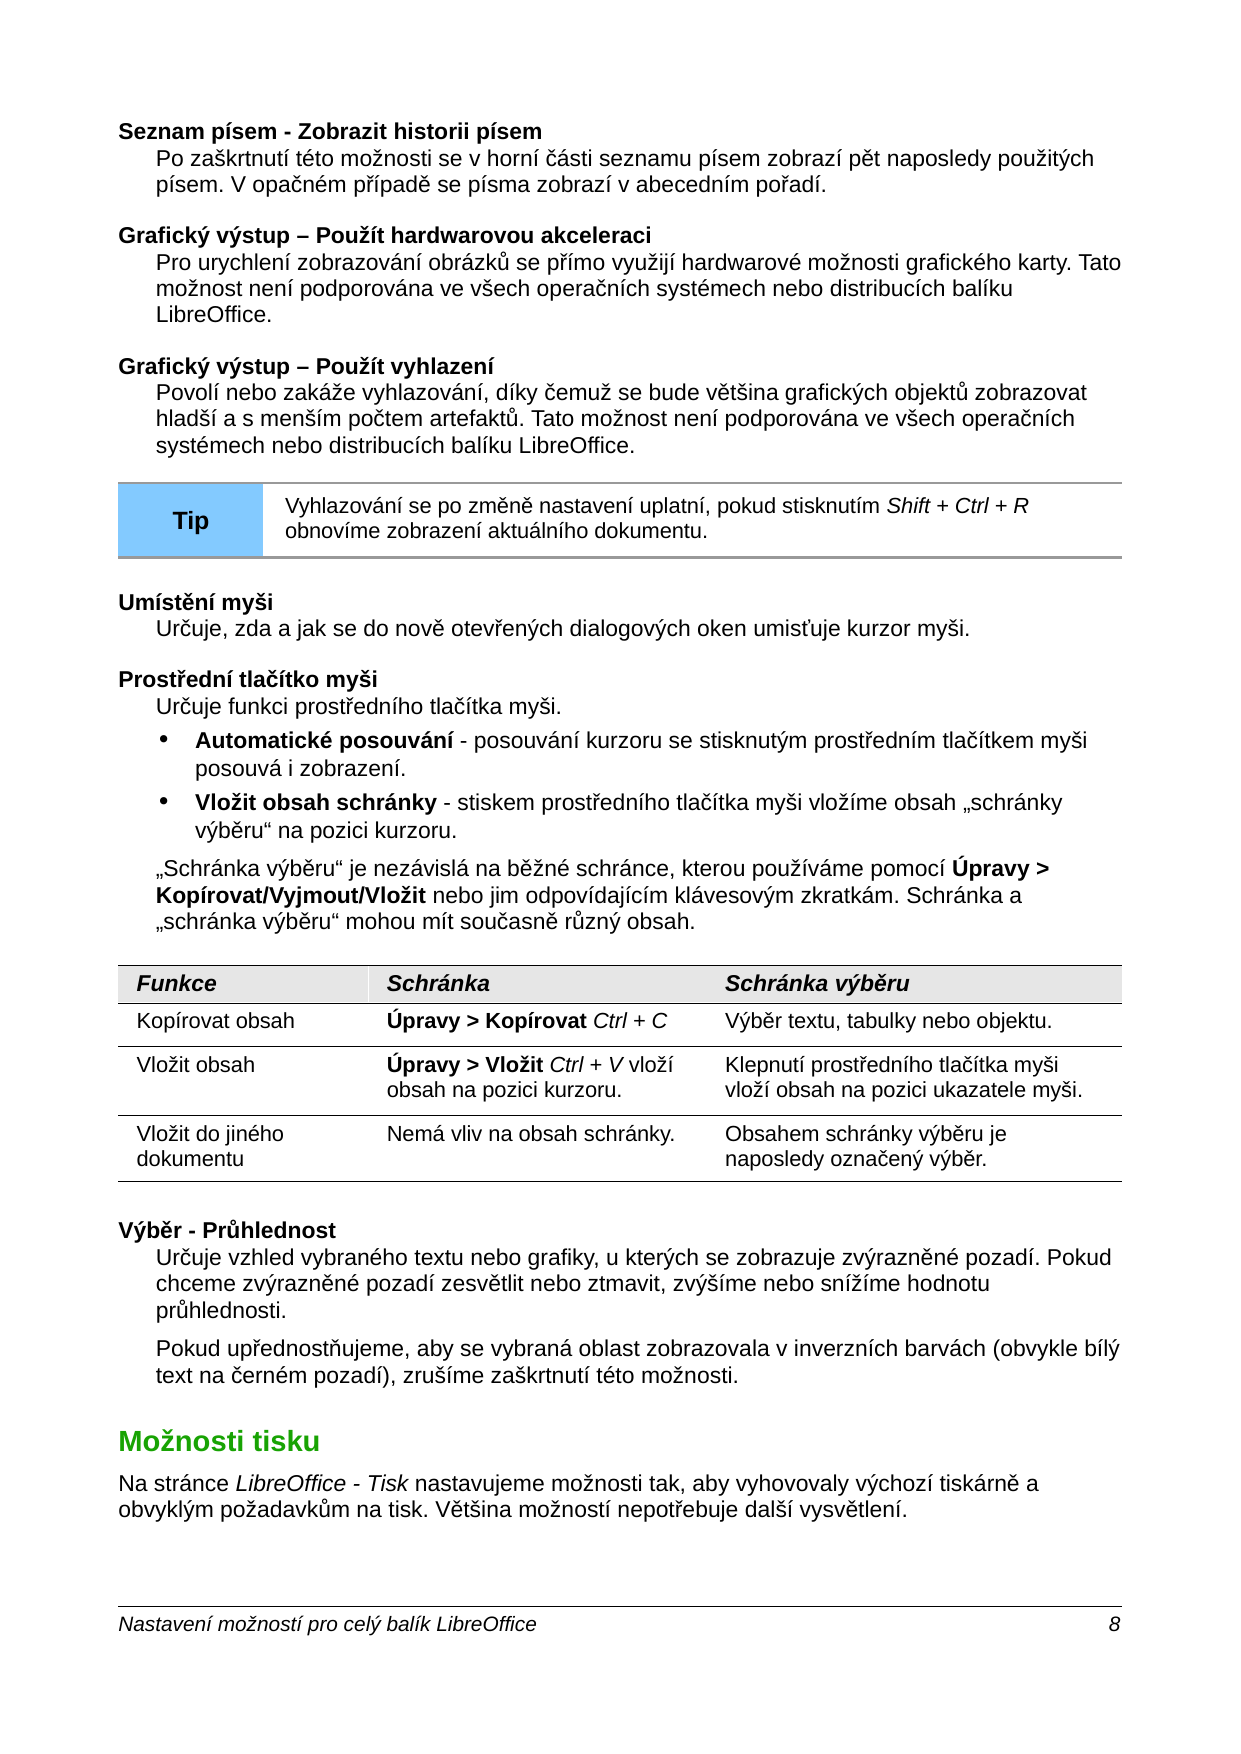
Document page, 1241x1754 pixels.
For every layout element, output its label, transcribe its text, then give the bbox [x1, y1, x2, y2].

table_header Schránka [369, 966, 707, 1002]
text Určuje, zda a jak se do nově otevřených dialogových oken umisťuje kurzor myši. [156, 615, 1122, 641]
table_cell Vložit obsah [118, 1047, 368, 1115]
list Vložit obsah schránky - stiskem prostředního tlačítka myši vložíme obsah „schránky výběru“ na pozici kurzoru. [156, 787, 1122, 843]
table_cell Kopírovat obsah [118, 1004, 368, 1046]
text Seznam písem - Zobrazit historii písem [118, 118, 1122, 144]
list Automatické posouvání - posouvání kurzoru se stisknutým prostředním tlačítkem myši posouvá i zobrazení. [156, 726, 1122, 781]
text Pro urychlení zobrazování obrázků se přímo využijí hardwarové možnosti grafického karty. Tato možnost není podporována ve všech operačních systémech nebo distribucích balíku LibreOffice. [156, 248, 1122, 328]
text Po zaškrtnutí této možnosti se v horní části seznamu písem zobrazí pět naposledy použitých písem. V opačném případě se písma zobrazí v abecedním pořadí. [156, 144, 1122, 197]
table_header Vyhlazování se po změně nastavení uplatní, pokud stisknutím Shift + Ctrl + R obnovíme zobrazení aktuálního dokumentu. [264, 484, 1122, 556]
text Výběr - Průhlednost [118, 1217, 1122, 1244]
text „Schránka výběru“ je nezávislá na běžné schránce, kterou používáme pomocí Úpravy > Kopírovat/Vyjmout/Vložit nebo jim odpovídajícím klávesovým zkratkám. Schránka a „schránka výběru“ mohou mít současně různý obsah. [156, 855, 1122, 934]
table_header Tip [118, 484, 263, 556]
table_header Schránka výběru [707, 966, 1122, 1002]
table_cell Úpravy > Kopírovat Ctrl + C [369, 1004, 707, 1046]
table_cell Nemá vliv na obsah schránky. [369, 1116, 707, 1181]
text Prostřední tlačítko myši [118, 666, 1122, 693]
text Grafický výstup – Použít hardwarovou akceleraci [118, 222, 1122, 248]
table_header Funkce [118, 966, 368, 1002]
subtitle Možnosti tisku [118, 1424, 1122, 1457]
table_cell Vložit do jiného dokumentu [118, 1116, 368, 1181]
text Grafický výstup – Použít vyhlazení [118, 353, 1122, 379]
text Povolí nebo zakáže vyhlazování, díky čemuž se bude většina grafických objektů zobrazovat hladší a s menším počtem artefaktů. Tato možnost není podporována ve všech operačních systémech nebo distribucích balíku LibreOffice. [156, 379, 1122, 458]
text Na stránce LibreOffice - Tisk nastavujeme možnosti tak, aby vyhovovaly výchozí tiskárně a obvyklým požadavkům na tisk. Většina možností nepotřebuje další vysvětlení. [118, 1469, 1122, 1522]
table_cell Výběr textu, tabulky nebo objektu. [707, 1004, 1122, 1046]
table_cell Obsahem schránky výběru je naposledy označený výběr. [707, 1116, 1122, 1181]
text Určuje funkci prostředního tlačítka myši. [156, 693, 1122, 719]
text Pokud upřednostňujeme, aby se vybraná oblast zobrazovala v inverzních barvách (obvykle bílý text na černém pozadí), zrušíme zaškrtnutí této možnosti. [156, 1335, 1122, 1388]
text Určuje vzhled vybraného textu nebo grafiky, u kterých se zobrazuje zvýrazněné pozadí. Pokud chceme zvýrazněné pozadí zesvětlit nebo ztmavit, zvýšíme nebo snížíme hodnotu průhlednosti. [156, 1244, 1122, 1323]
table_cell Klepnutí prostředního tlačítka myši vloží obsah na pozici ukazatele myši. [707, 1047, 1122, 1115]
table_cell Úpravy > Vložit Ctrl + V vloží obsah na pozici kurzoru. [369, 1047, 707, 1115]
text Umístění myši [118, 589, 1122, 615]
